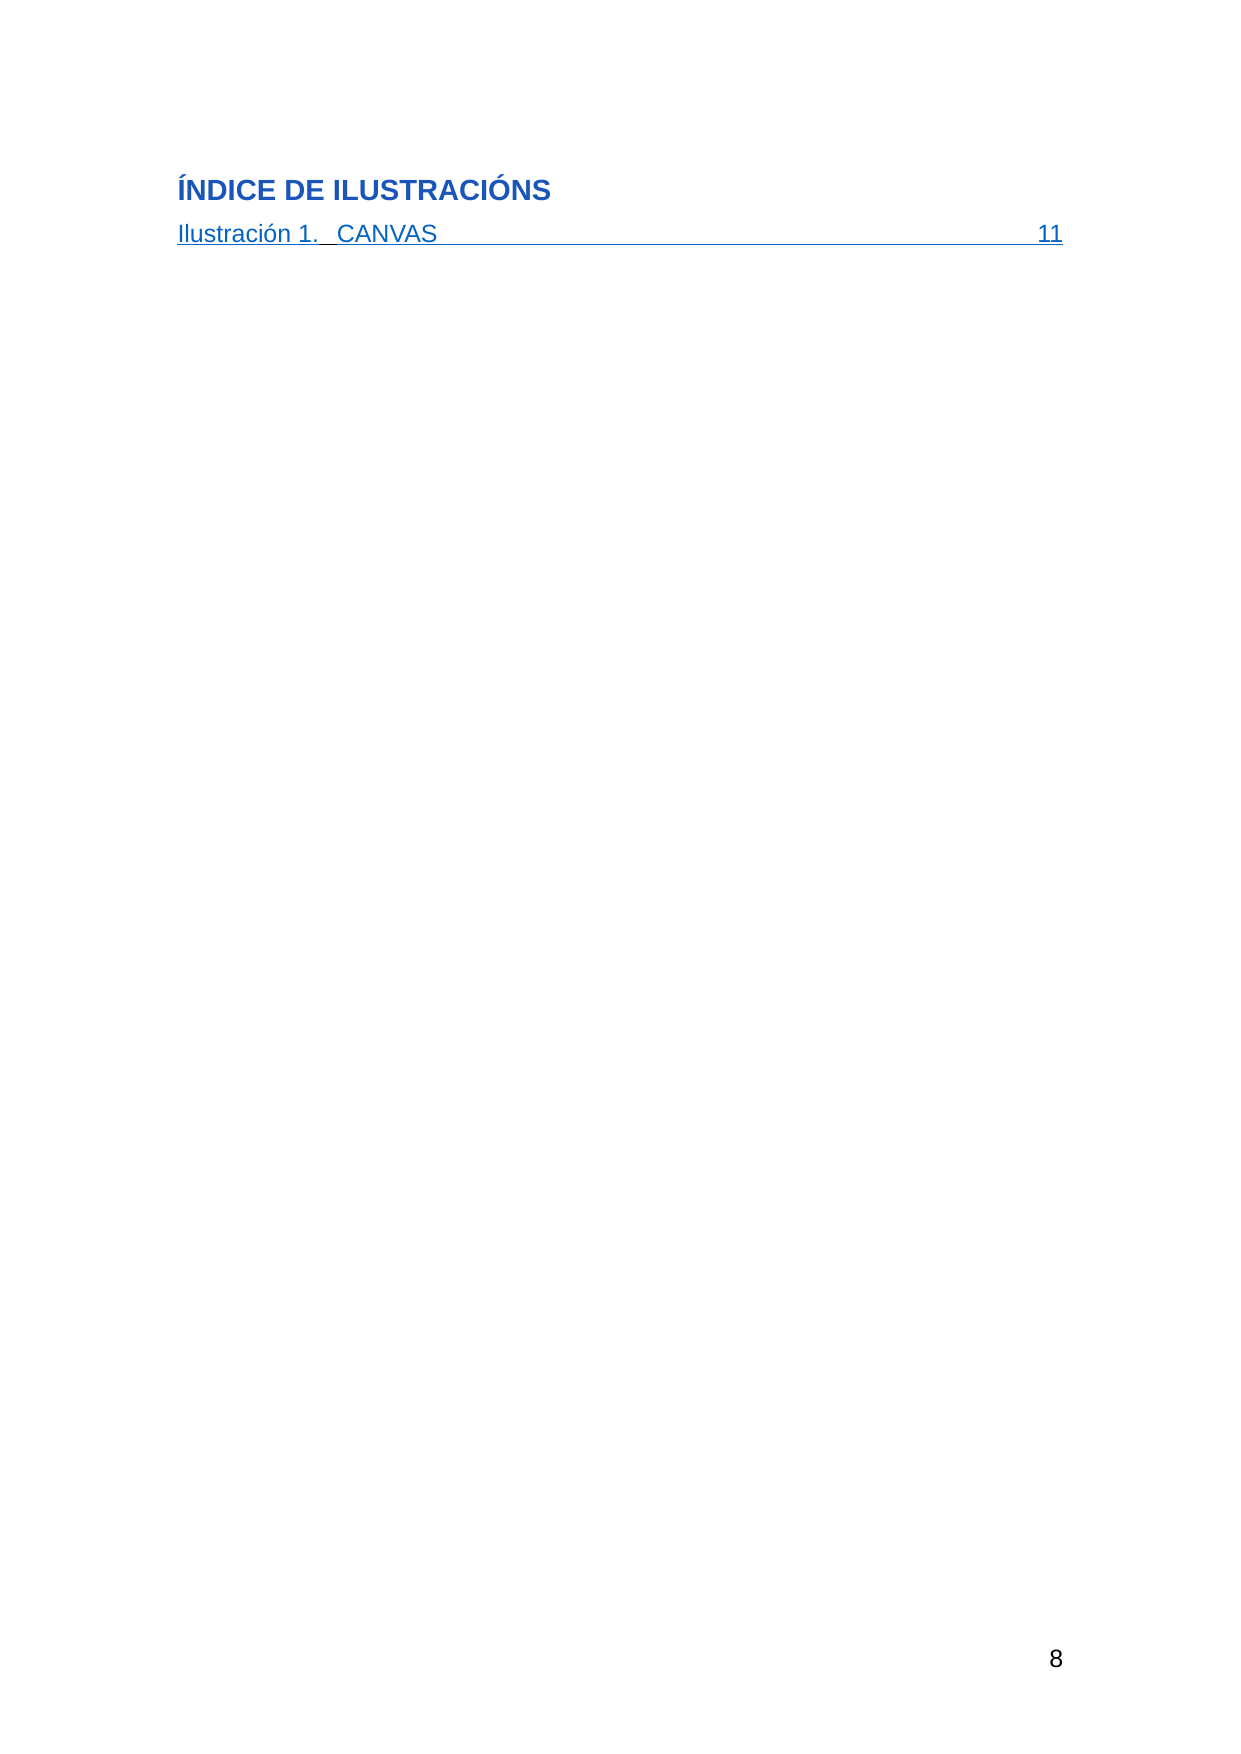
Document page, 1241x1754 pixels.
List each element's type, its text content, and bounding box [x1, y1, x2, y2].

text ÍNDICE DE ILUSTRACIÓNS [177, 173, 1063, 206]
text Ilustración 1. CANVAS 11 [177, 219, 1063, 244]
